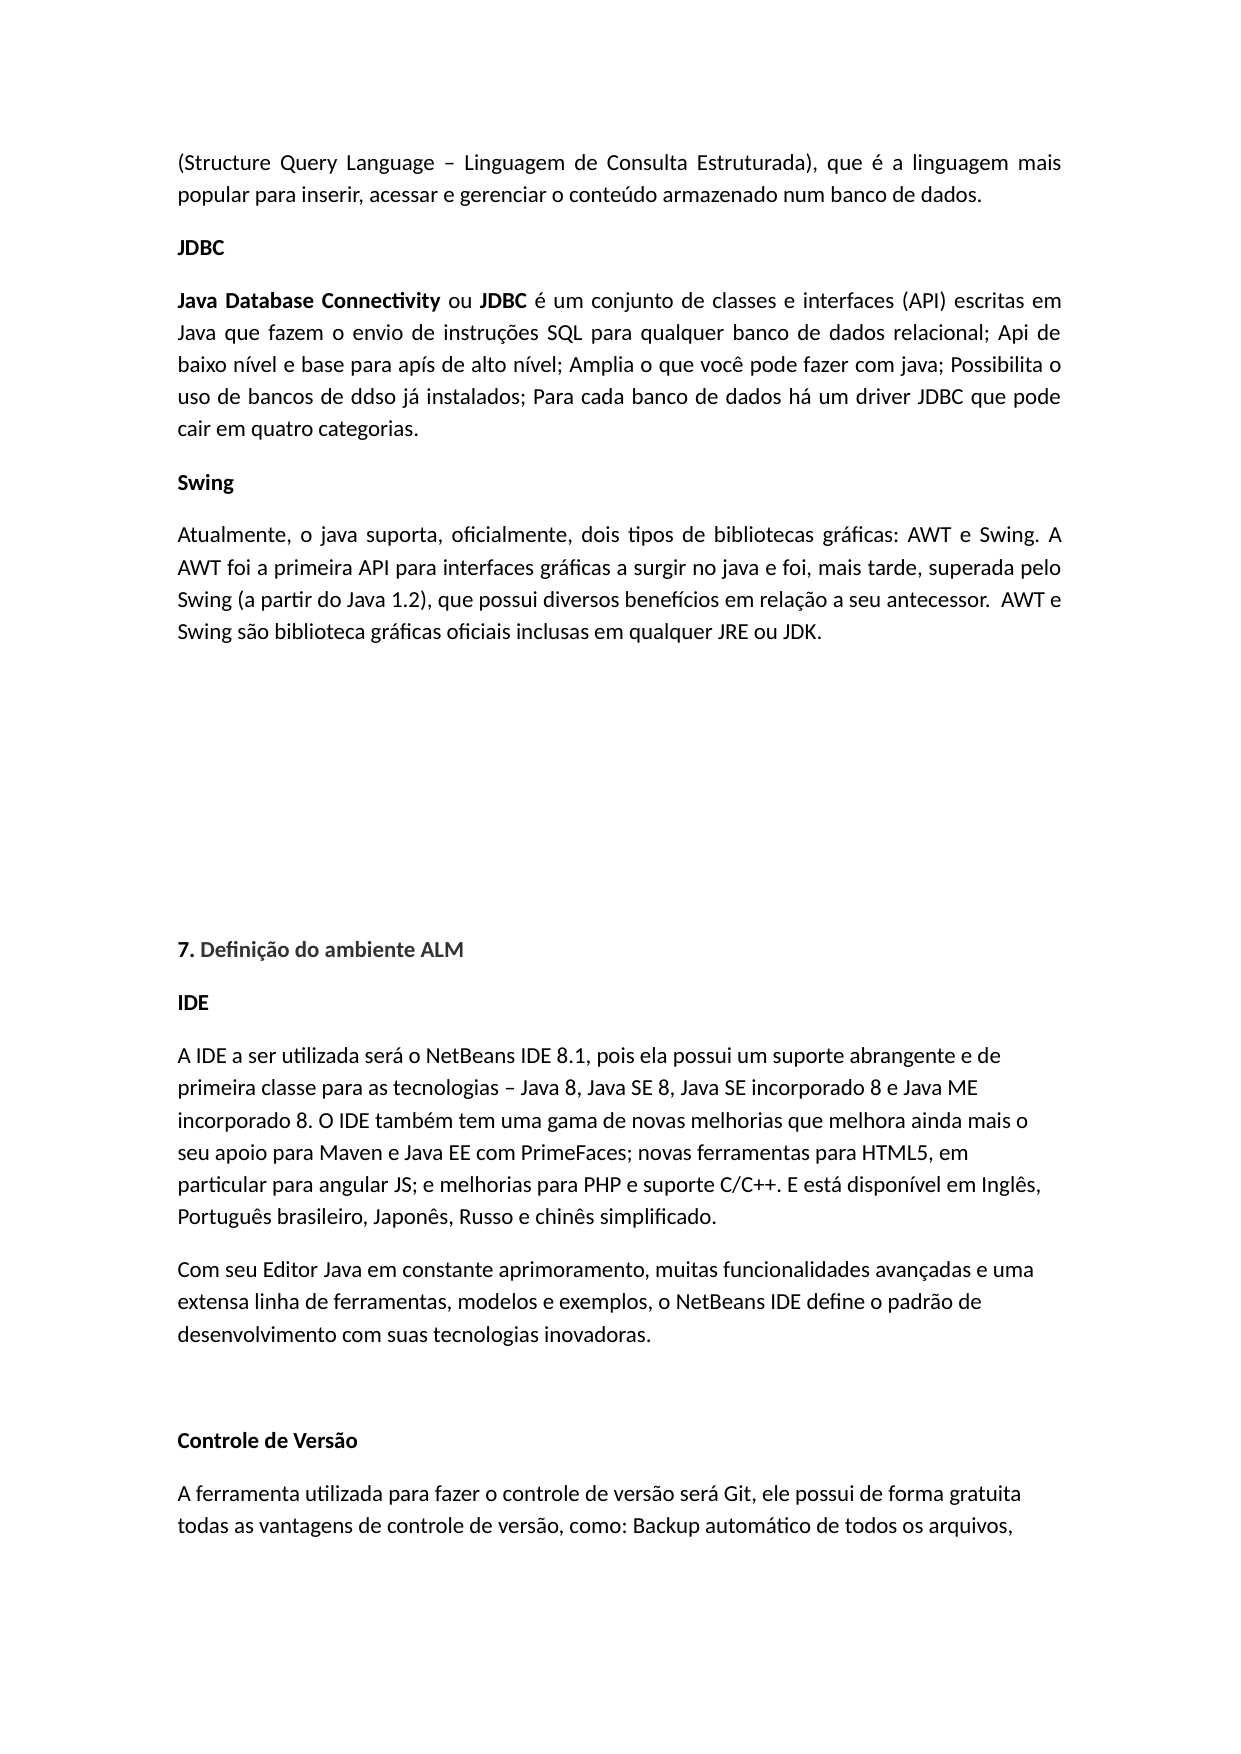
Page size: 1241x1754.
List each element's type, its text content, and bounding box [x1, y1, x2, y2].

text Java Database Connectivity ou JDBC é um conjunto de classes e interfaces (API) escritas em Java que fazem o envio de instruções SQL para qualquer banco de dados relacional; Api de baixo nível e base para apís de alto nível; Amplia o que você pode fazer com java; Possibilita o uso de bancos de ddso já instalados; Para cada banco de dados há um driver JDBC que pode cair em quatro categorias. [177, 286, 1063, 443]
text Atualmente, o java suporta, oficialmente, dois tipos de bibliotecas gráficas: AWT e Swing. A AWT foi a primeira API para interfaces gráficas a surgir no java e foi, mais tarde, superada pelo Swing (a partir do Java 1.2), que possui diversos benefícios em relação a seu antecessor. AWT e Swing são biblioteca gráficas oficiais inclusas em qualquer JRE ou JDK. [177, 521, 1063, 645]
text A ferramenta utilizada para fazer o controle de versão será Git, ele possui de forma gratuita todas as vantagens de controle de versão, como: Backup automático de todos os arquivos, [177, 1479, 1063, 1539]
text Swing [177, 468, 1063, 496]
text Com seu Editor Java em constante aprimoramento, muitas funcionalidades avançadas e uma extensa linha de ferramentas, modelos e exemplos, o NetBeans IDE define o padrão de desenvolvimento com suas tecnologias inovadoras. [177, 1255, 1063, 1348]
text A IDE a ser utilizada será o NetBeans IDE 8.1, pois ela possui um suporte abrangente e de primeira classe para as tecnologias – Java 8, Java SE 8, Java SE incorporado 8 e Java ME incorporado 8. O IDE também tem uma gama de novas melhorias que melhora ainda mais o seu apoio para Maven e Java EE com PrimeFaces; novas ferramentas para HTML5, em particular para angular JS; e melhorias para PHP e suporte C/C++. E está disponível em Inglês, Português brasileiro, Japonês, Russo e chinês simplificado. [177, 1041, 1063, 1230]
text (Structure Query Language – Linguagem de Consulta Estruturada), que é a linguagem mais popular para inserir, acessar e gerenciar o conteúdo armazenado num banco de dados. [177, 148, 1063, 208]
text 7. Definição do ambiente ALM [177, 935, 1063, 963]
text IDE [177, 988, 1063, 1016]
text Controle de Versão [177, 1426, 1063, 1454]
text JDBC [177, 233, 1063, 261]
